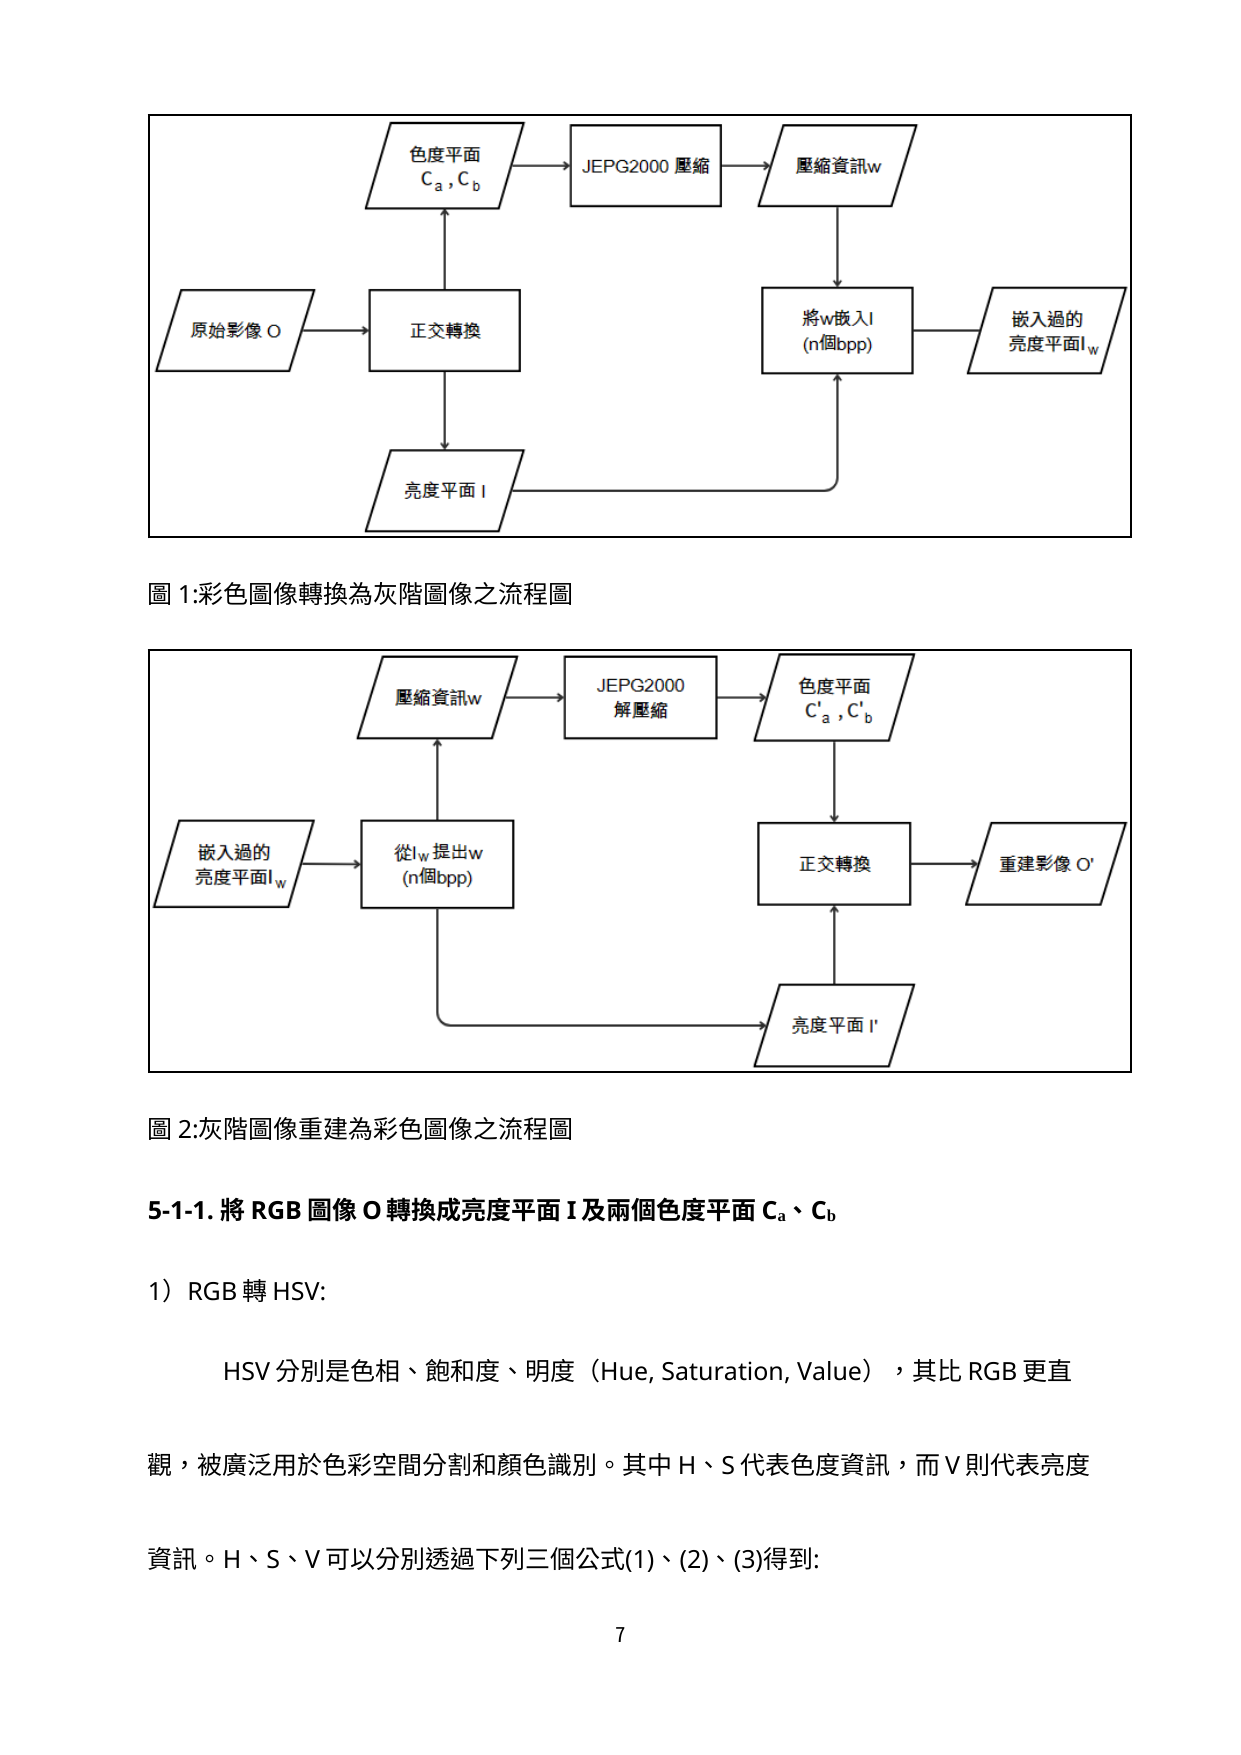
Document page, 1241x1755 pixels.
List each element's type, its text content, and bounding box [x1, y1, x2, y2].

text 1）RGB轉HSV: [148, 1248, 1093, 1310]
text 5-1-1. 將RGB圖像O轉換成亮度平面I及兩個色度平面Ca、Cb [148, 1167, 1093, 1229]
text HSV分別是色相、飽和度、明度（Hue, Saturation, Value），其比RGB更直觀，被廣泛用於色彩空間分割和顏色識別。其中H、S代表色度資訊，而V則代表亮度資訊。H、S、V可以分別透過下列三個公式(1)、(2)、(3)得到: [148, 1328, 1093, 1578]
text 圖1:彩色圖像轉換為灰階圖像之流程圖 [148, 551, 1093, 614]
text 圖2:灰階圖像重建為彩色圖像之流程圖 [148, 1086, 1093, 1149]
